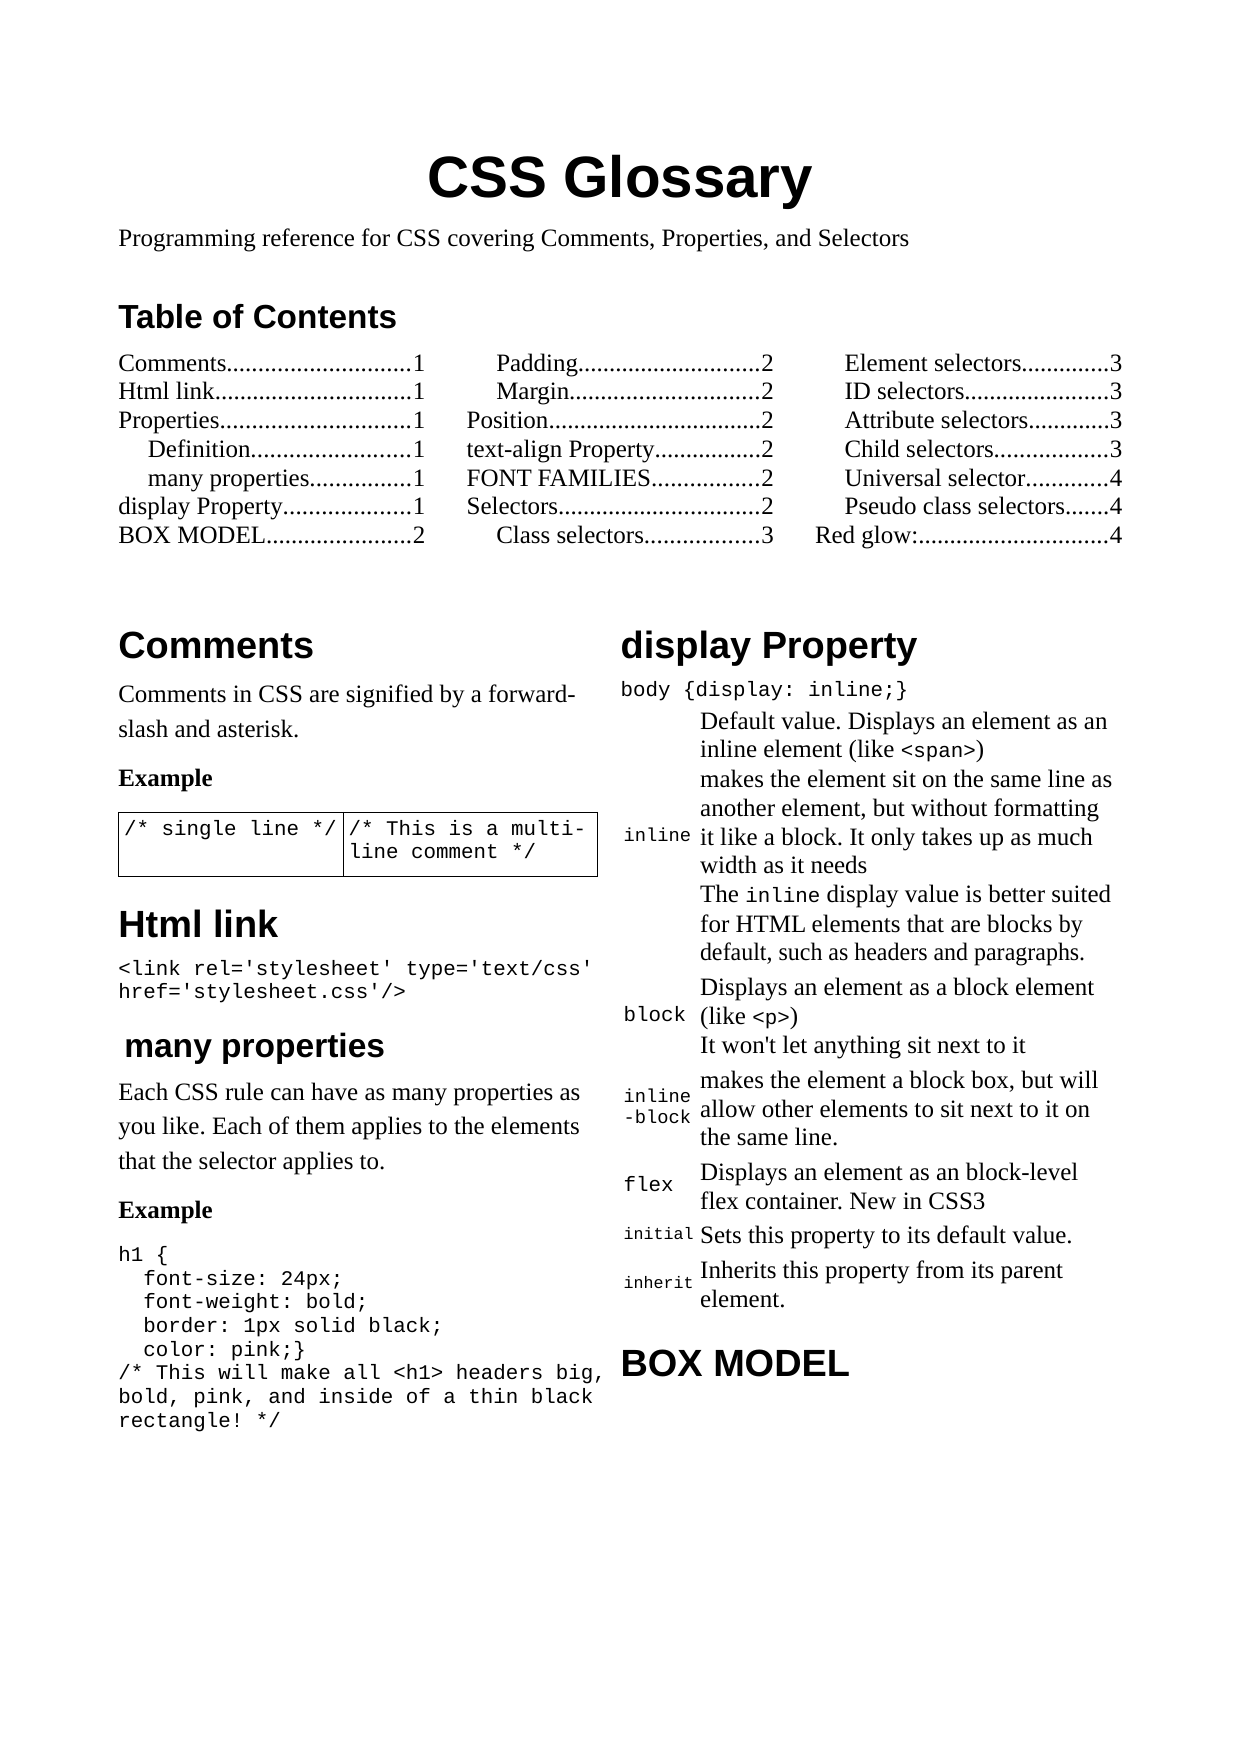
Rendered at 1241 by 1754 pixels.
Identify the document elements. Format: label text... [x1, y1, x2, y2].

text Child selectors 3 [844, 434, 1122, 463]
table_cell Displays an element as a block element (like <p>) It won't let anything sit next to it [697, 969, 1122, 1062]
table_header /* This is a multi-line comment */ [344, 813, 597, 876]
text Pseudo class selectors 4 [844, 491, 1122, 520]
subtitle Html link [118, 902, 620, 945]
text BOX MODEL 2 [118, 520, 425, 549]
text color: pink;} [118, 1339, 620, 1362]
text Example [118, 1195, 620, 1224]
text Comments in CSS are signified by a forward-slash and asterisk. [118, 679, 620, 742]
table_header /* single line */ [119, 813, 343, 876]
text Universal selector 4 [844, 463, 1122, 491]
text many properties 1 [148, 463, 425, 491]
text Selectors 2 [466, 491, 773, 520]
text h1 { [118, 1244, 620, 1268]
text Attribute selectors 3 [844, 405, 1122, 434]
subtitle Table of Contents [118, 297, 1122, 335]
text Example [118, 763, 620, 791]
text ID selectors 3 [844, 376, 1122, 405]
table_header Default value. Displays an element as an inline element (like <span>) makes the element sit on the same line as another element, but without formatting it like a block. It only takes up as much width as it needs The inline display value is better suited for HTML elements that are blocks by default, such as headers and paragraphs. [697, 703, 1122, 969]
text font-weight: bold; [118, 1291, 620, 1315]
text <link rel='stylesheet' type='text/css' href='stylesheet.css'/> [118, 958, 620, 1005]
text Red glow: 4 [815, 520, 1122, 549]
table_cell block [620, 969, 697, 1062]
text /* This will make all <h1> headers big, bold, pink, and inside of a thin black rectangle! */ [118, 1362, 620, 1433]
text display Property 1 [118, 491, 425, 520]
text Padding 2 [496, 348, 773, 376]
text Definition 1 [148, 434, 425, 463]
subtitle Comments [118, 623, 620, 667]
text font-size: 24px; [118, 1268, 620, 1291]
subtitle many properties [124, 1026, 620, 1064]
table_cell flex [620, 1154, 697, 1217]
text Margin 2 [496, 376, 773, 405]
table_header inline [620, 703, 697, 969]
text border: 1px solid black; [118, 1315, 620, 1339]
text Properties 1 [118, 405, 425, 434]
table_cell makes the element a block box, but will allow other elements to sit next to it on the same line. [697, 1062, 1122, 1154]
text Comments 1 [118, 348, 425, 376]
table_cell inline-block [620, 1062, 697, 1154]
text Class selectors 3 [496, 520, 773, 549]
text text-align Property 2 [466, 434, 773, 463]
table_cell Sets this property to its default value. [697, 1218, 1122, 1252]
subtitle display Property [620, 623, 1122, 667]
table_cell Displays an element as an block-level flex container. New in CSS3 [697, 1154, 1122, 1217]
text FONT FAMILIES 2 [466, 463, 773, 491]
title CSS Glossary [118, 143, 1122, 210]
text body {display: inline;} [620, 679, 1122, 703]
table_cell inherit [620, 1252, 697, 1315]
subtitle BOX MODEL [620, 1340, 1122, 1384]
text Each CSS rule can have as many properties as you like. Each of them applies to the elements that the selector applies to. [118, 1077, 620, 1175]
text Position 2 [466, 405, 773, 434]
table_cell initial [620, 1218, 697, 1252]
text Html link 1 [118, 376, 425, 405]
text Element selectors 3 [844, 348, 1122, 376]
text Programming reference for CSS covering Comments, Properties, and Selectors [118, 223, 1122, 251]
table_cell Inherits this property from its parent element. [697, 1252, 1122, 1315]
